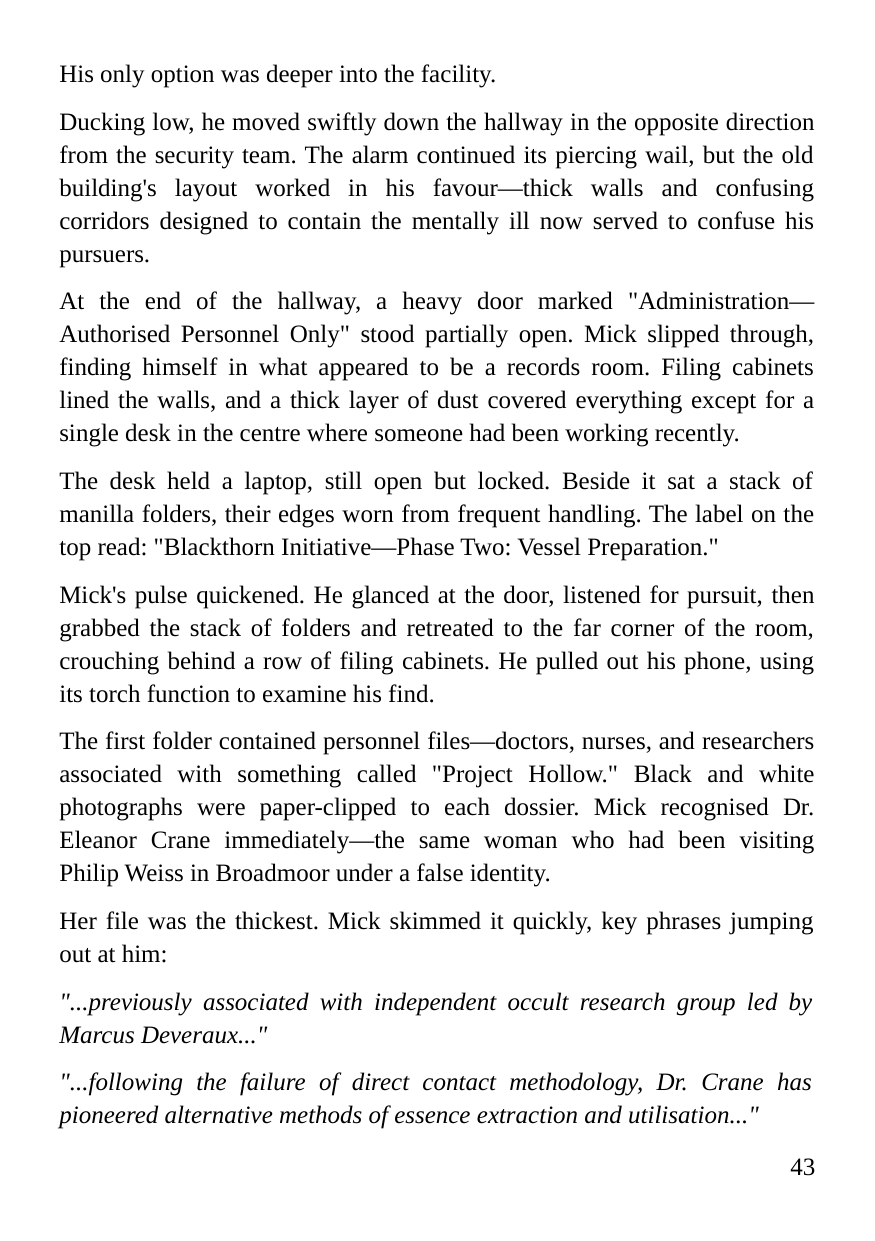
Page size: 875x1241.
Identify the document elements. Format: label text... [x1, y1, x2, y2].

text Mick's pulse quickened. He glanced at the door, listened for pursuit, then grabbed the stack of folders and retreated to the far corner of the room, crouching behind a row of filing cabinets. He pulled out his phone, using its torch function to examine his find. [59, 580, 815, 707]
text His only option was deeper into the facility. [59, 59, 815, 88]
text At the end of the hallway, a heavy door marked "Administration—Authorised Personnel Only" stood partially open. Mick slipped through, finding himself in what appeared to be a records room. Filing cabinets lined the walls, and a thick layer of dust covered everything except for a single desk in the centre where someone had been working recently. [59, 286, 815, 447]
text The first folder contained personnel files—doctors, nurses, and researchers associated with something called "Project Hollow." Black and white photographs were paper-clipped to each dossier. Mick recognised Dr. Eleanor Crane immediately—the same woman who had been visiting Philip Weiss in Broadmoor under a false identity. [59, 726, 815, 887]
text "...following the failure of direct contact methodology, Dr. Crane has pioneered alternative methods of essence extraction and utilisation..." [59, 1067, 815, 1129]
text The desk held a laptop, still open but locked. Beside it sat a stack of manilla folders, their edges worn from frequent handling. The label on the top read: "Blackthorn Initiative—Phase Two: Vessel Preparation." [59, 466, 815, 561]
text Her file was the thickest. Mick skimmed it quickly, key phrases jumping out at him: [59, 906, 815, 968]
text "...previously associated with independent occult research group led by Marcus Deveraux..." [59, 987, 815, 1048]
text Ducking low, he moved swiftly down the hallway in the opposite direction from the security team. The alarm continued its piercing wail, but the old building's layout worked in his favour—thick walls and confusing corridors designed to contain the mentally ill now served to confuse his pursuers. [59, 107, 815, 267]
